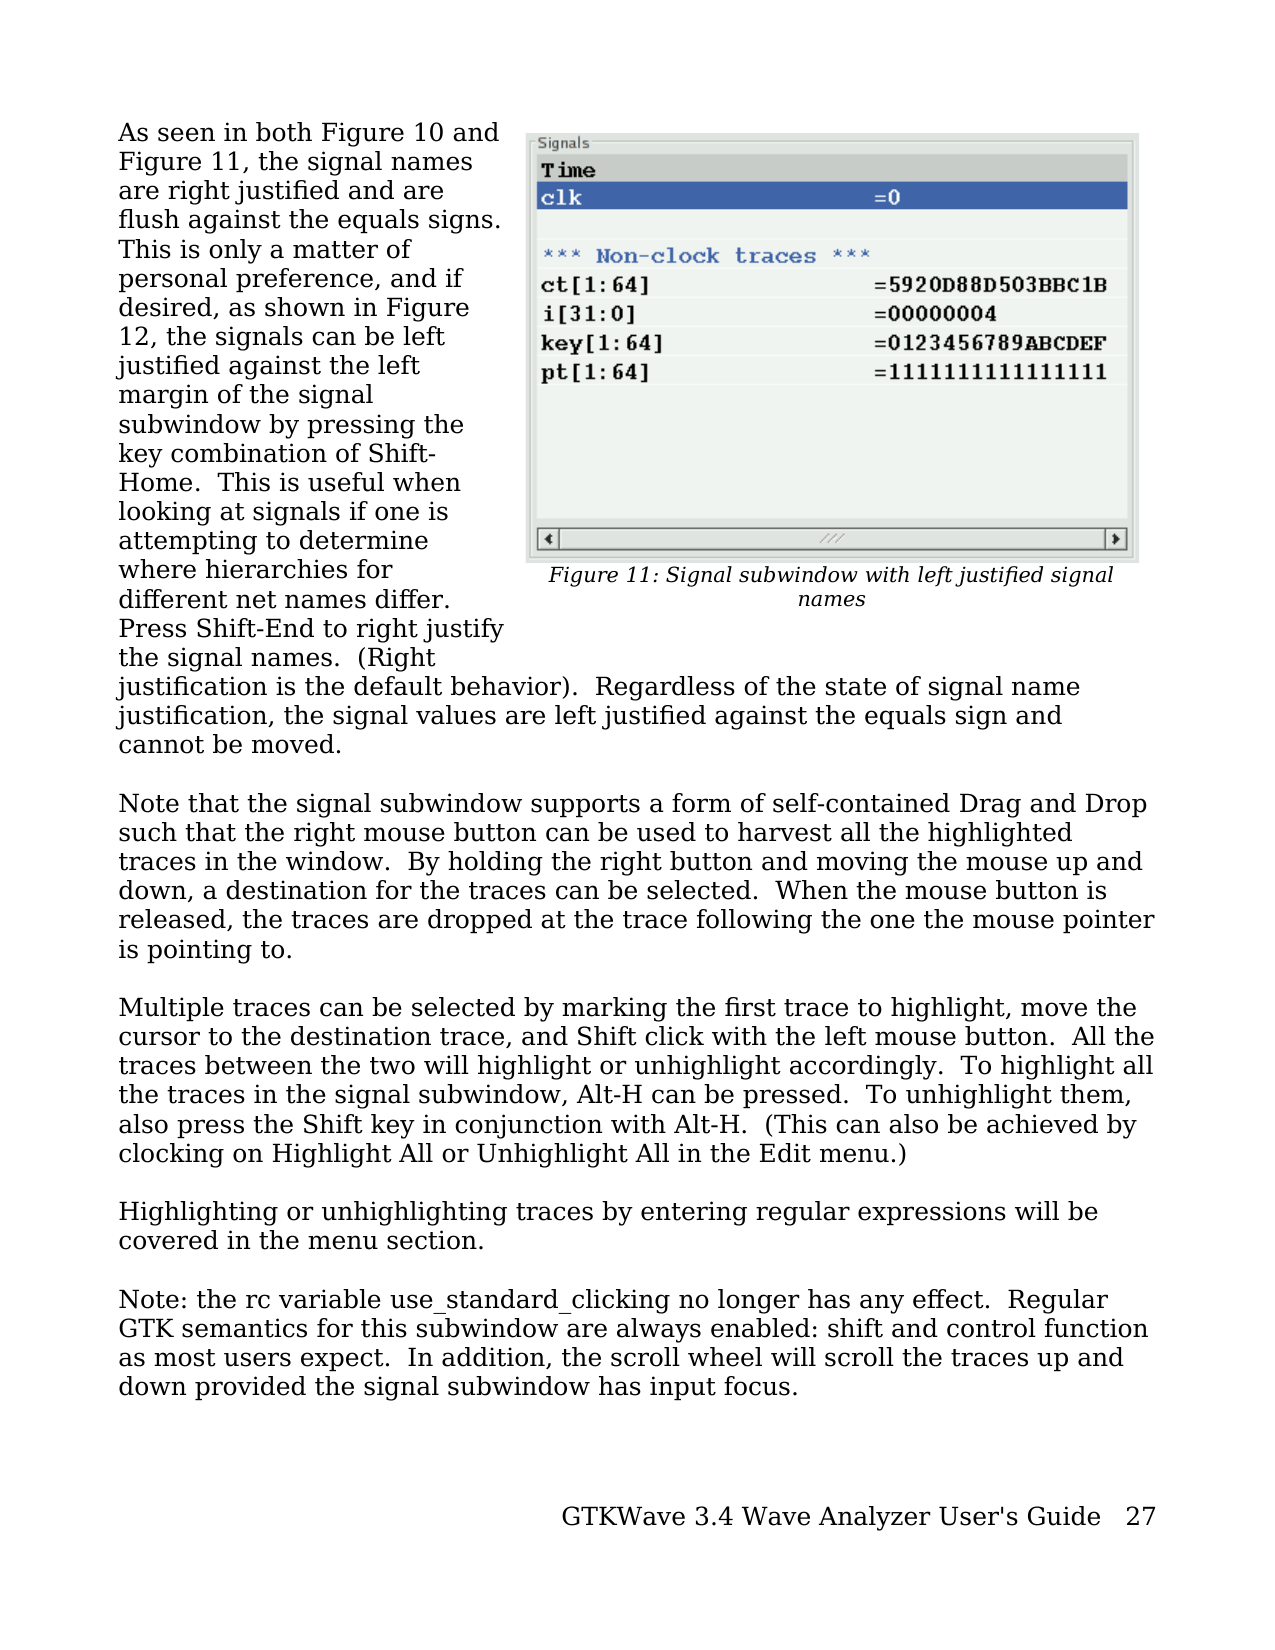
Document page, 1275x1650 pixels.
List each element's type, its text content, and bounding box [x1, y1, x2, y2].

text Figure 11: Signal subwindow with left justified signal names [526, 563, 1139, 611]
text Multiple traces can be selected by marking the first trace to highlight, move the cursor to the destination trace, and Shift click with the left mouse button. All the traces between the two will highlight or unhighlight accordingly. To highlight all the traces in the signal subwindow, Alt-H can be pressed. To unhighlight them, also press the Shift key in conjunction with Alt-H. (This can also be achieved by clocking on Highlight All or Unhighlight All in the Edit menu.) [118, 993, 1157, 1168]
picture [525, 133, 1140, 563]
text As seen in both Figure 10 and Figure 11, the signal names are right justified and are flush against the equals signs. This is only a matter of personal preference, and if desired, as shown in Figure 12, the signals can be left justified against the left margin of the signal subwindow by pressing the key combination of Shift-Home. This is useful when looking at signals if one is attempting to determine where hierarchies for different net names differ. Press Shift-End to right justify the signal names. (Right justification is the default behavior). Regardless of the state of signal name justification, the signal values are left justified against the equals sign and cannot be moved. [118, 118, 1157, 760]
text Highlighting or unhighlighting traces by entering regular expressions will be covered in the menu section. [118, 1197, 1157, 1256]
text Note: the rc variable use_standard_clicking no longer has any effect. Regular GTK semantics for this subwindow are always enabled: shift and control function as most users expect. In addition, the scroll wheel will scroll the traces up and down provided the signal subwindow has input focus. [118, 1285, 1157, 1401]
text Note that the signal subwindow supports a form of self-contained Drag and Drop such that the right mouse button can be used to harvest all the highlighted traces in the window. By holding the right button and moving the mouse up and down, a destination for the traces can be selected. When the mouse button is released, the traces are dropped at the trace following the one the mouse pointer is pointing to. [118, 789, 1157, 964]
